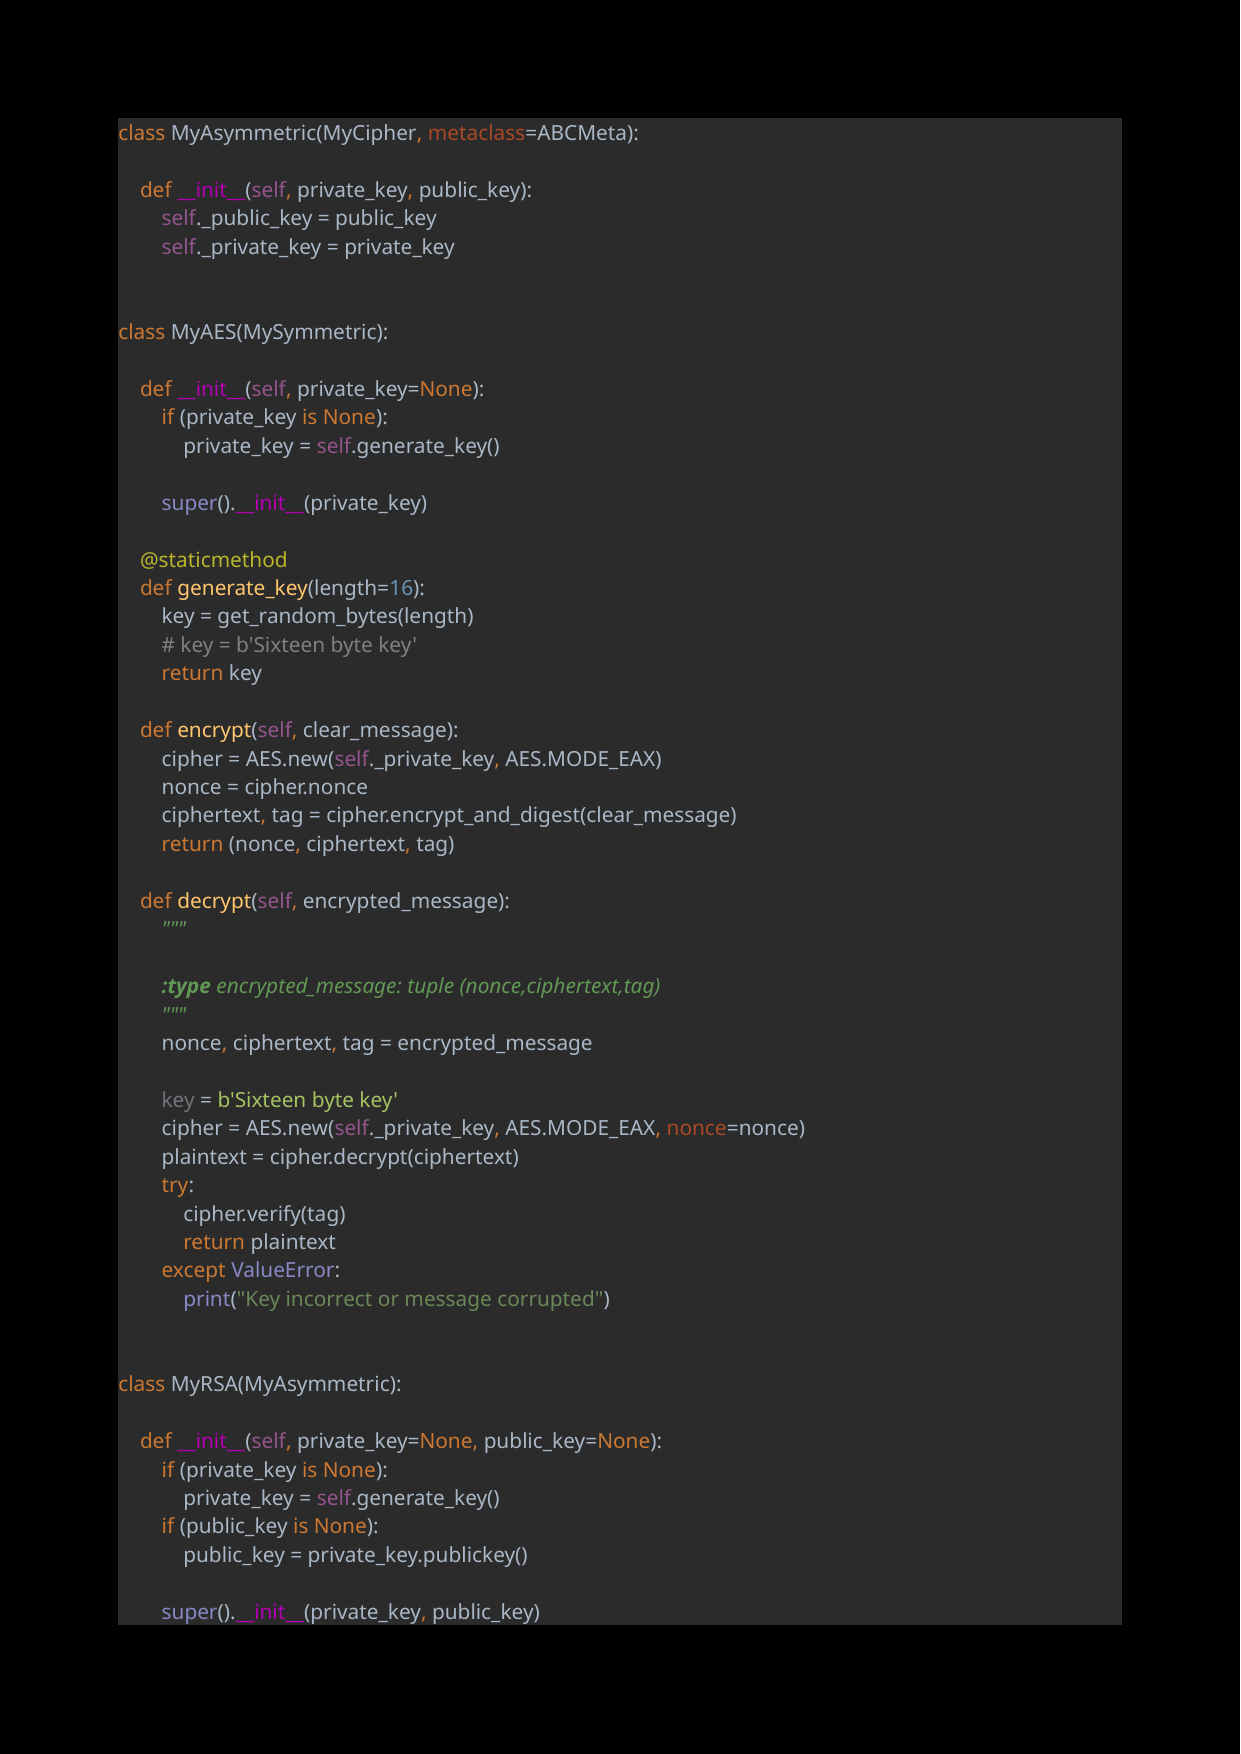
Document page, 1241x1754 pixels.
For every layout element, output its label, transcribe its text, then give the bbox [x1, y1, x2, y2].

text class MyAsymmetric(MyCipher, metaclass=ABCMeta): def __init__(self, private_key, public_key): self._public_key = public_key self._private_key = private_key class MyAES(MySymmetric): def __init__(self, private_key=None): if (private_key is None): private_key = self.generate_key() super().__init__(private_key) @staticmethod def generate_key(length=16): key = get_random_bytes(length) # key = b'Sixteen byte key' return key def encrypt(self, clear_message): cipher = AES.new(self._private_key, AES.MODE_EAX) nonce = cipher.nonce ciphertext, tag = cipher.encrypt_and_digest(clear_message) return (nonce, ciphertext, tag) def decrypt(self, encrypted_message): """ :type encrypted_message: tuple (nonce,ciphertext,tag) """ nonce, ciphertext, tag = encrypted_message key = b'Sixteen byte key' cipher = AES.new(self._private_key, AES.MODE_EAX, nonce=nonce) plaintext = cipher.decrypt(ciphertext) try: cipher.verify(tag) return plaintext except ValueError: print("Key incorrect or message corrupted") class MyRSA(MyAsymmetric): def __init__(self, private_key=None, public_key=None): if (private_key is None): private_key = self.generate_key() if (public_key is None): public_key = private_key.publickey() super().__init__(private_key, public_key) [118, 118, 1122, 1625]
